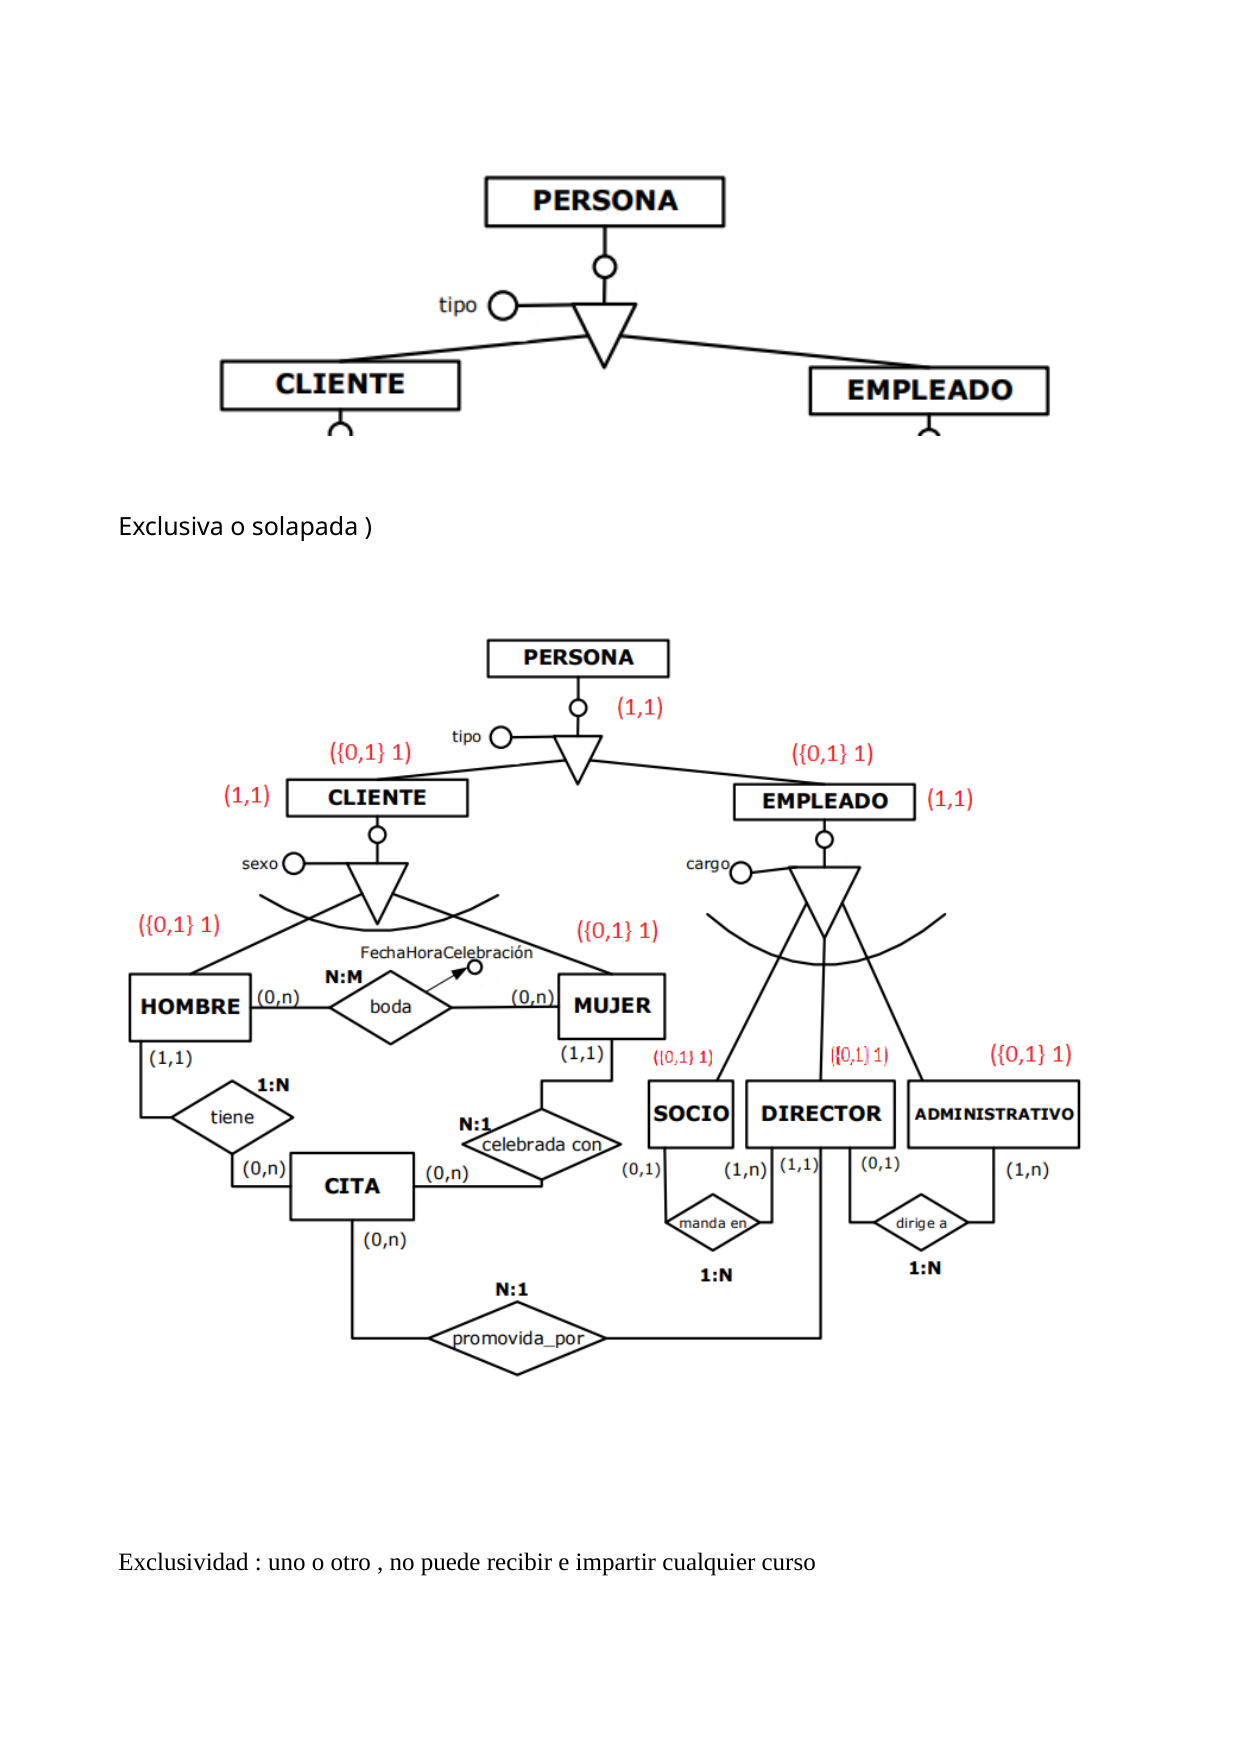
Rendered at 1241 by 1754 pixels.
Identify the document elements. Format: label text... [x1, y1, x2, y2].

picture [118, 118, 1122, 436]
text Exclusividad : uno o otro , no puede recibir e impartir cualquier curso [118, 1547, 1122, 1576]
picture [118, 616, 1097, 1392]
text Exclusiva o solapada ) [118, 509, 1122, 543]
